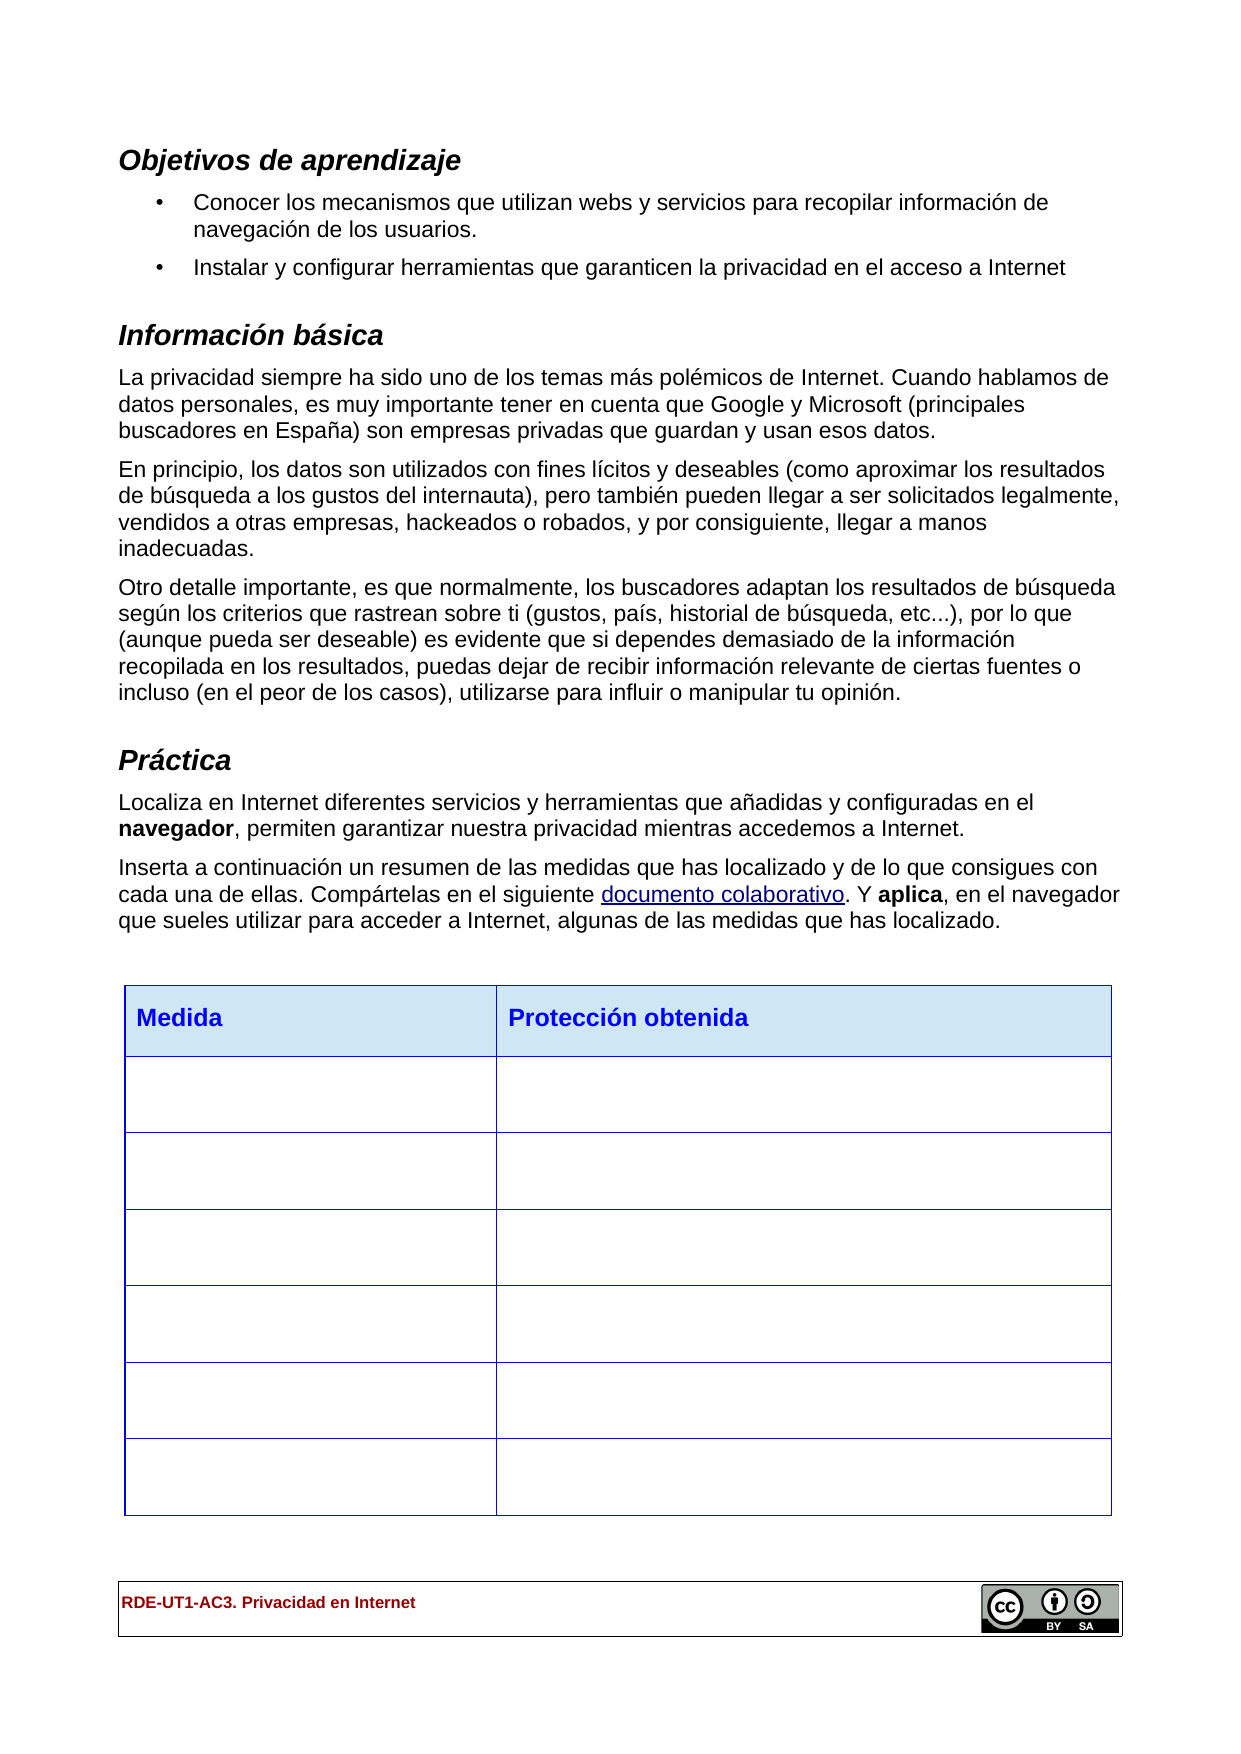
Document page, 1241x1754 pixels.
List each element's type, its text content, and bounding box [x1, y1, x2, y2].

subtitle Objetivos de aprendizaje [118, 143, 1122, 177]
table_header Medida [126, 986, 496, 1056]
table_cell [497, 1439, 1111, 1514]
table_cell [497, 1210, 1111, 1285]
subtitle En principio, los datos son utilizados con fines lícitos y deseables (como aproximar los resultados de búsqueda a los gustos del internauta), pero también pueden llegar a ser solicitados legalmente, vendidos a otras empresas, hackeados o robados, y por consiguiente, llegar a manos inadecuadas. [118, 456, 1122, 561]
table_cell [126, 1057, 496, 1132]
table_cell [497, 1057, 1111, 1132]
picture [981, 1584, 1119, 1633]
subtitle Información básica [118, 318, 1122, 352]
table_cell [497, 1133, 1111, 1209]
table_cell [497, 1286, 1111, 1362]
subtitle La privacidad siempre ha sido uno de los temas más polémicos de Internet. Cuando hablamos de datos personales, es muy importante tener en cuenta que Google y Microsoft (principales buscadores en España) son empresas privadas que guardan y usan esos datos. [118, 364, 1122, 443]
table_header Protección obtenida [497, 986, 1111, 1056]
subtitle Práctica [118, 743, 1122, 777]
subtitle Inserta a continuación un resumen de las medidas que has localizado y de lo que consigues con cada una de ellas. Compártelas en el siguiente documento colaborativo. Y aplica, en el navegador que sueles utilizar para acceder a Internet, algunas de las medidas que has localizado. [118, 854, 1122, 933]
subtitle Conocer los mecanismos que utilizan webs y servicios para recopilar información de navegación de los usuarios. [156, 189, 1122, 242]
table_cell [497, 1363, 1111, 1438]
subtitle Instalar y configurar herramientas que garanticen la privacidad en el acceso a Internet [156, 254, 1122, 281]
table_cell [126, 1210, 496, 1285]
table_cell [126, 1133, 496, 1209]
subtitle Otro detalle importante, es que normalmente, los buscadores adaptan los resultados de búsqueda según los criterios que rastrean sobre ti (gustos, país, historial de búsqueda, etc...), por lo que (aunque pueda ser deseable) es evidente que si dependes demasiado de la información recopilada en los resultados, puedas dejar de recibir información relevante de ciertas fuentes o incluso (en el peor de los casos), utilizarse para influir o manipular tu opinión. [118, 574, 1122, 706]
table_cell [126, 1286, 496, 1362]
subtitle Localiza en Internet diferentes servicios y herramientas que añadidas y configuradas en el navegador, permiten garantizar nuestra privacidad mientras accedemos a Internet. [118, 789, 1122, 842]
table_cell [126, 1439, 496, 1514]
table_cell [126, 1363, 496, 1438]
